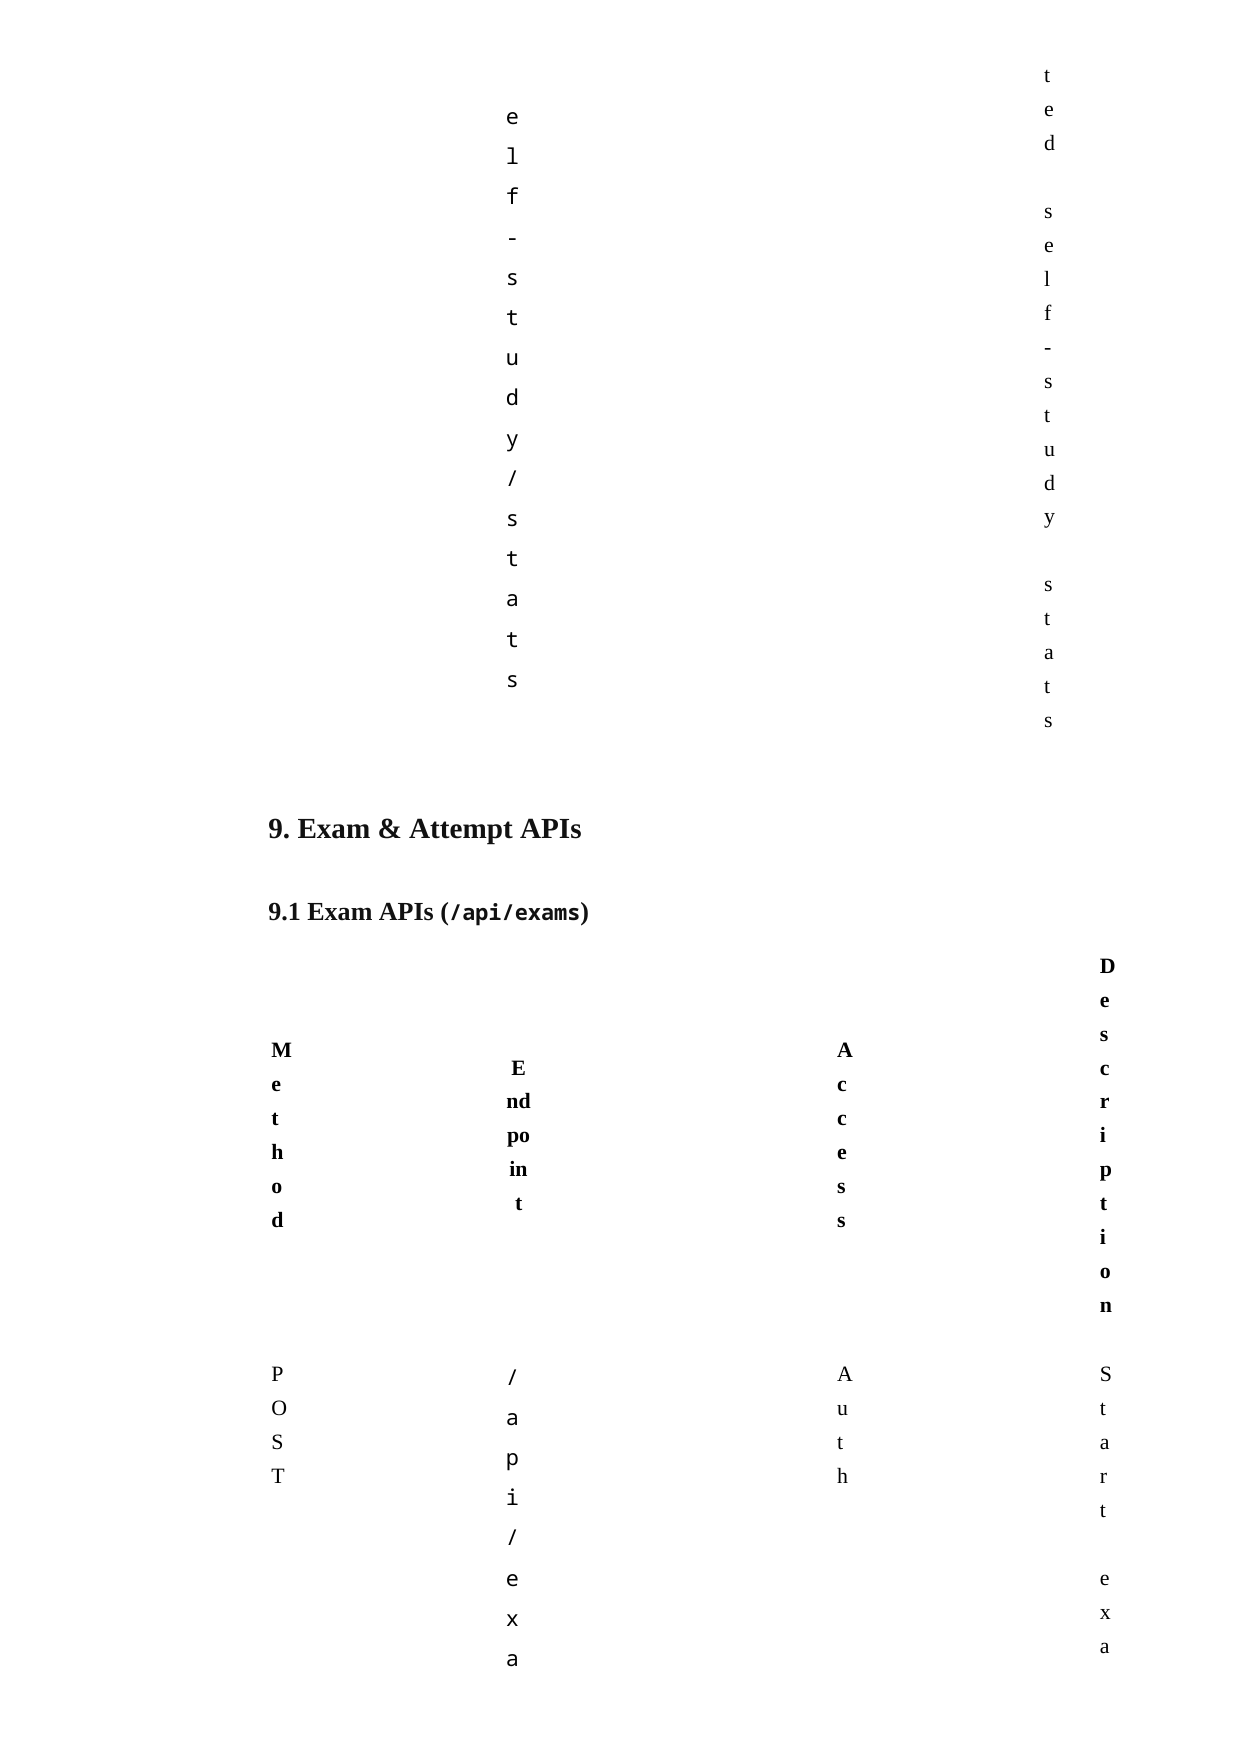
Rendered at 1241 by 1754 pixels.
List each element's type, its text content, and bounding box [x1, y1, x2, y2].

table_cell POST [118, 1359, 353, 1676]
table_header Endpoint [353, 950, 684, 1358]
table_header Access [684, 950, 947, 1358]
table_cell Start exa [947, 1359, 1222, 1676]
subtitle 9.1 Exam APIs (/api/exams) [268, 896, 1031, 926]
table_cell [669, 59, 891, 773]
table_header Method [118, 950, 353, 1358]
table_header Description [947, 950, 1222, 1358]
subtitle 9. Exam & Attempt APIs [268, 811, 1031, 844]
table_cell ted self-study stats [891, 59, 1181, 773]
table_cell /api/exa [353, 1359, 684, 1676]
table_cell elf-study/stats [353, 59, 669, 773]
table_cell Auth [684, 1359, 947, 1676]
table_cell [118, 59, 353, 773]
